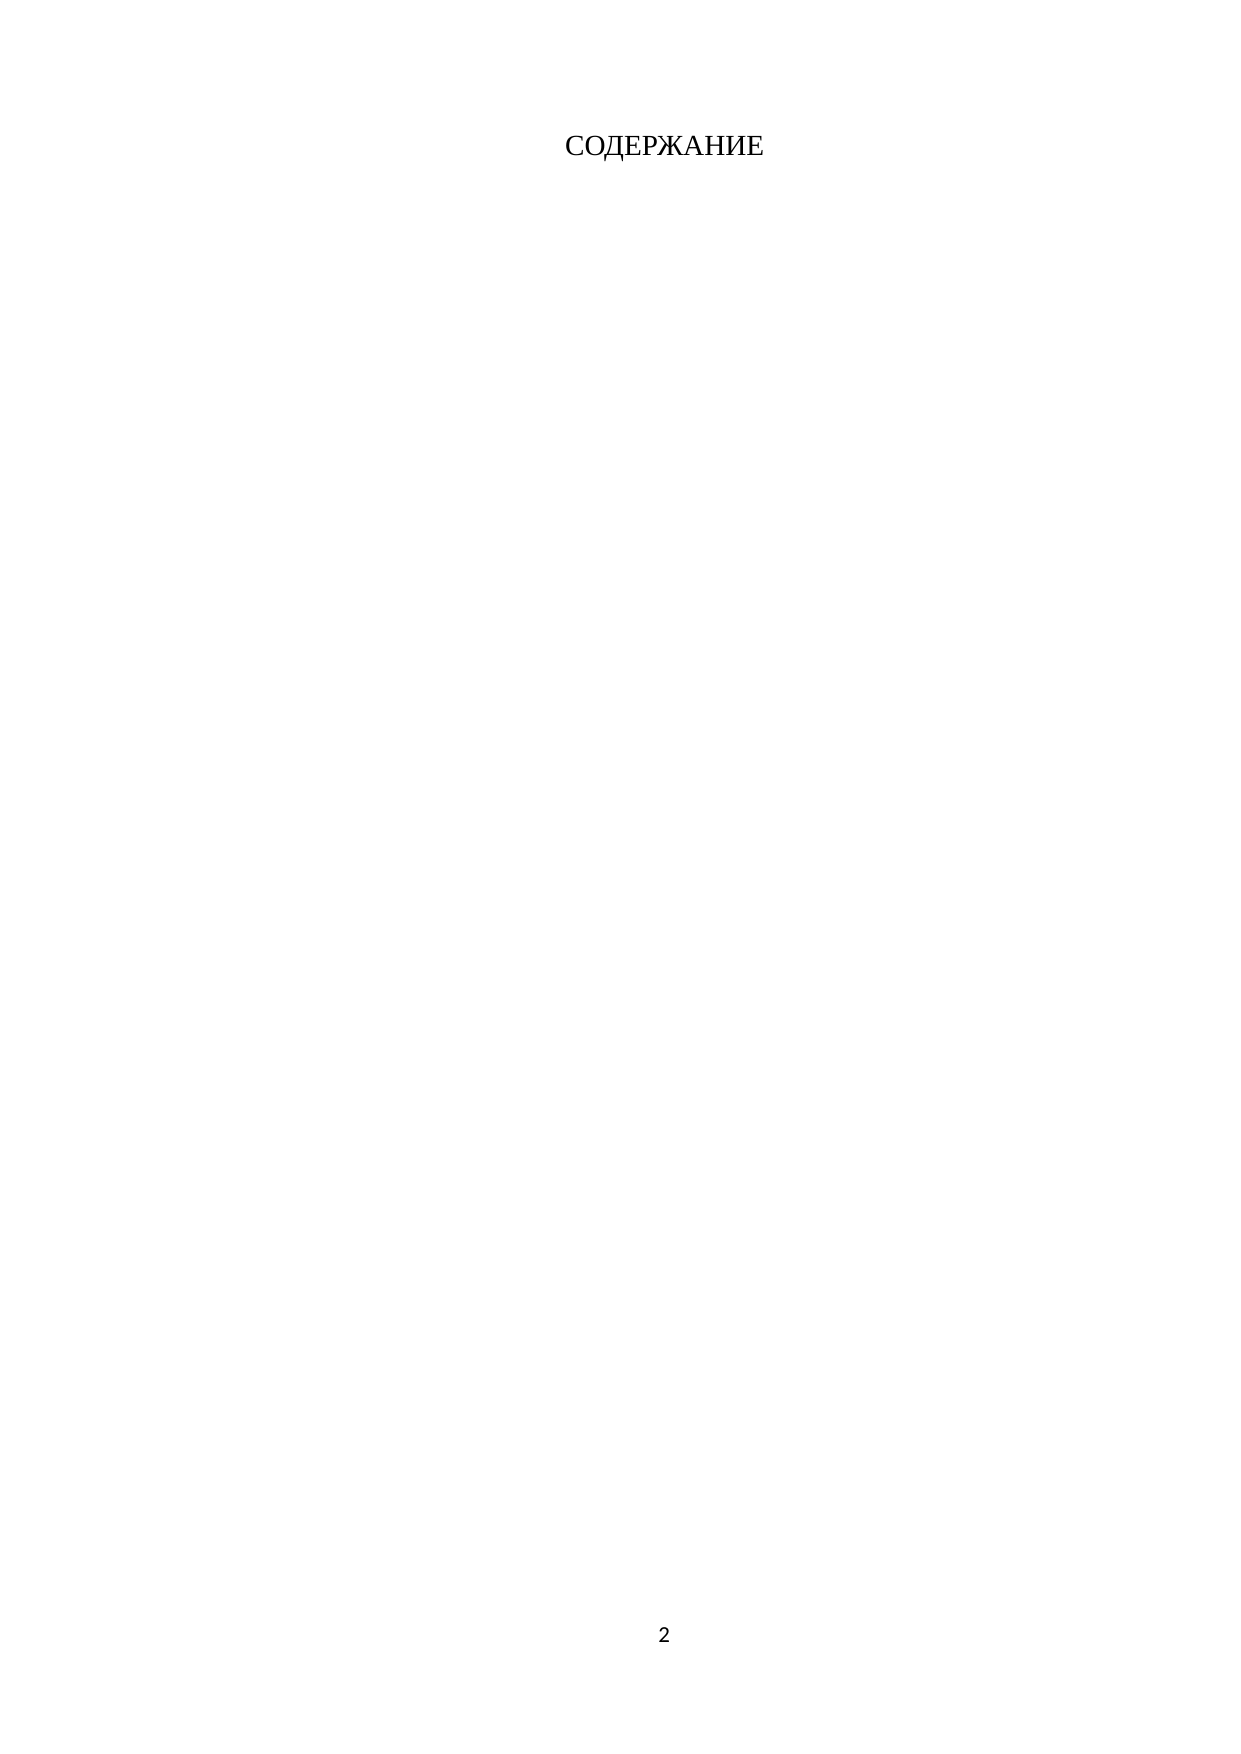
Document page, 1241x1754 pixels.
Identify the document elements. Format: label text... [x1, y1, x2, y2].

text СОДЕРЖАНИЕ [177, 128, 1152, 162]
